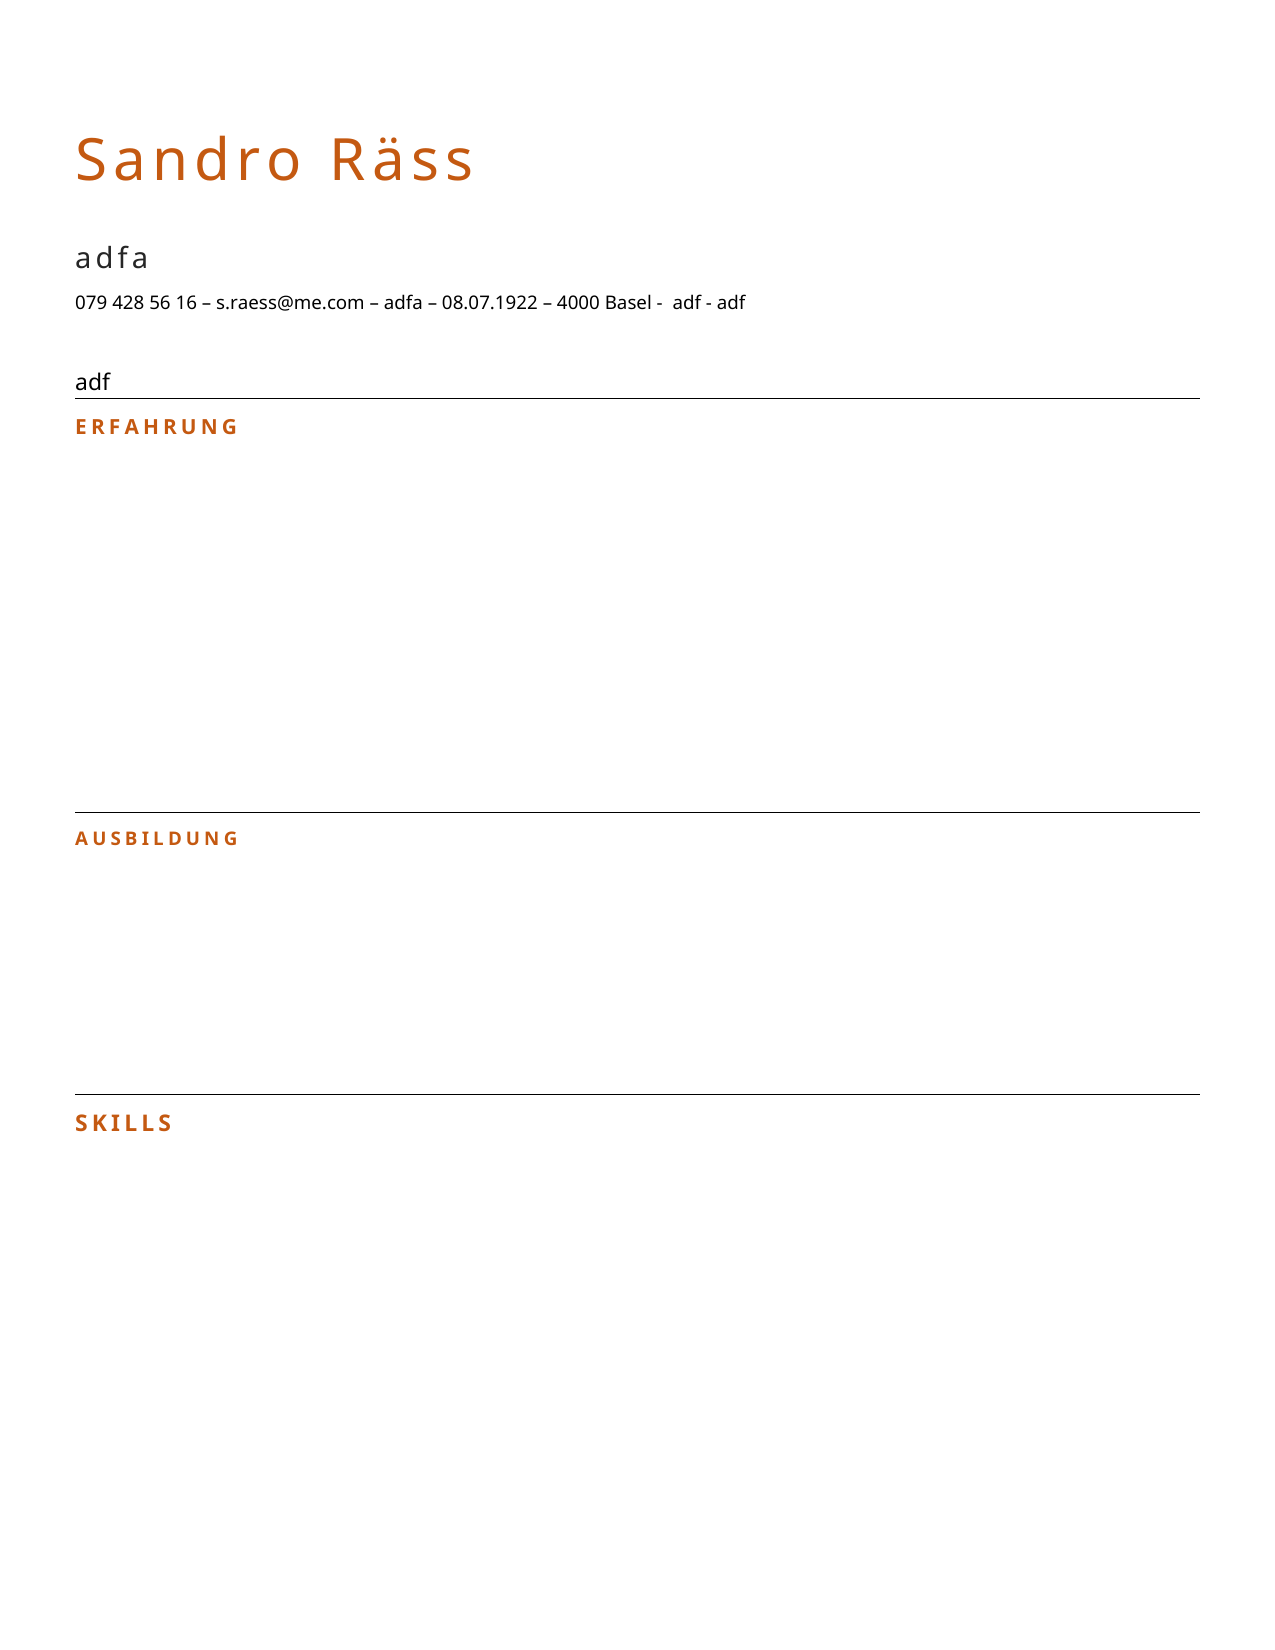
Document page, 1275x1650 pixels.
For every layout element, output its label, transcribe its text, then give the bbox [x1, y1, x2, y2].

table_cell Ausbildung [75, 813, 262, 1063]
table_cell [263, 399, 291, 782]
table_cell [263, 1095, 291, 1289]
table_cell Erfahrung [75, 399, 262, 782]
table_cell [291, 1289, 1200, 1319]
table_cell [263, 813, 291, 1063]
table_cell [75, 1064, 262, 1093]
table_cell [291, 1064, 1200, 1093]
table_cell [75, 1289, 262, 1319]
table_cell [75, 782, 262, 812]
table_cell [291, 399, 1200, 782]
table_cell [263, 782, 291, 812]
table_header Sandro Räss adfa 079 428 56 16 – s.raess@me.com – adfa – 08.07.1922 – 4000 Basel - adf - adf adf [75, 118, 1200, 398]
table_cell [291, 813, 1200, 1063]
table_cell [291, 782, 1200, 812]
table_cell [291, 1095, 1200, 1289]
table_cell [263, 1064, 291, 1093]
table_cell Skills [75, 1095, 262, 1289]
table_cell [263, 1289, 291, 1319]
